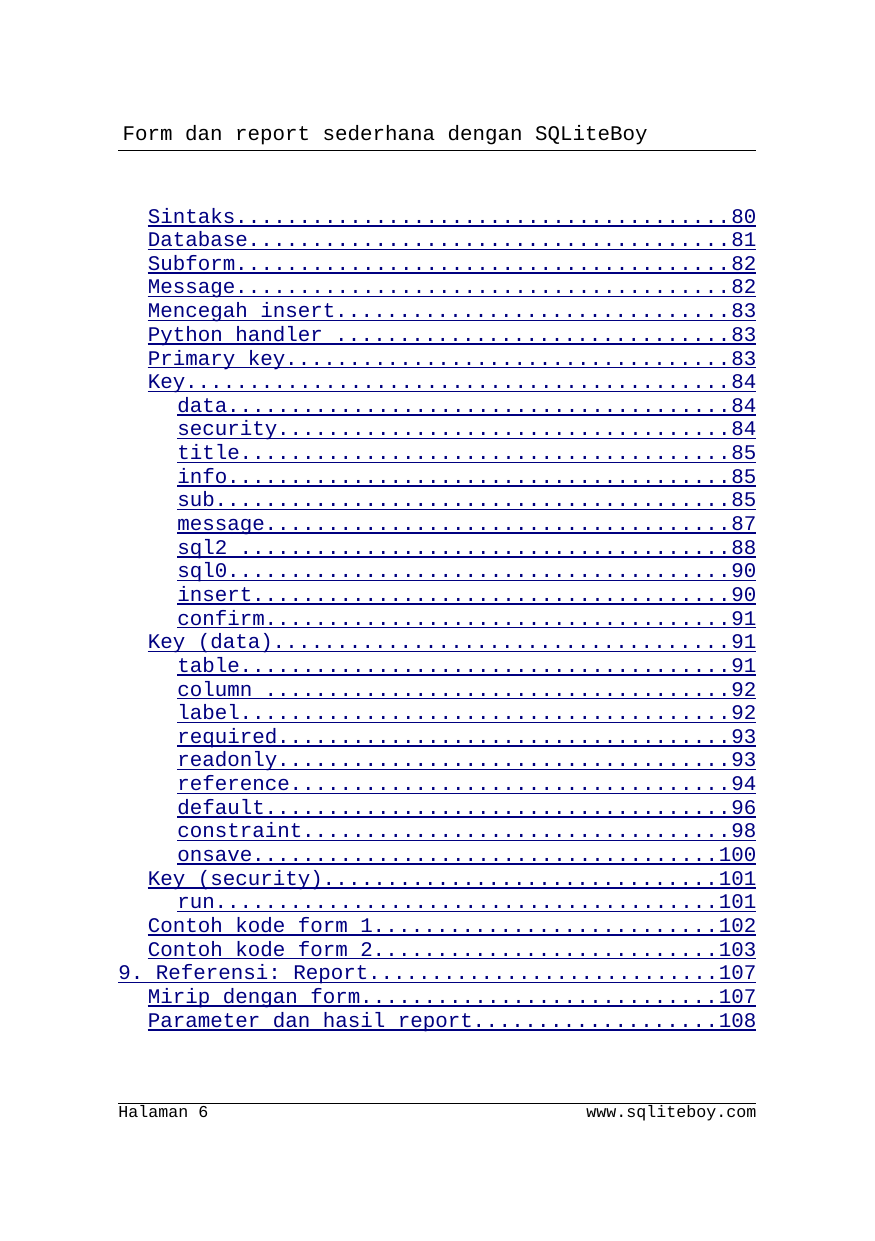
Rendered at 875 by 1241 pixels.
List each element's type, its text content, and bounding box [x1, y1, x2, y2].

text Mencegah insert 83 [148, 300, 756, 320]
text 9. Referensi: Report 107 [118, 962, 756, 982]
text title 85 [177, 442, 756, 462]
text reference 94 [177, 773, 756, 793]
text data 84 [177, 395, 756, 414]
text Contoh kode form 2 103 [148, 939, 756, 958]
text Contoh kode form 1 102 [148, 915, 756, 934]
text sql0 90 [177, 560, 756, 580]
text Sintaks 80 [148, 206, 756, 225]
text Primary key 83 [148, 347, 756, 367]
text Message 82 [148, 277, 756, 296]
text onsave 100 [177, 844, 756, 863]
text Mirip dengan form 107 [148, 986, 756, 1005]
text Database 81 [148, 229, 756, 249]
text run 101 [177, 891, 756, 911]
text Subform 82 [148, 253, 756, 272]
text message 87 [177, 513, 756, 532]
text Parameter dan hasil report 108 [148, 1009, 756, 1029]
text insert 90 [177, 584, 756, 603]
text Key (data) 91 [148, 631, 756, 651]
text sql2 88 [177, 537, 756, 556]
text label 92 [177, 702, 756, 722]
text constraint 98 [177, 820, 756, 840]
text Key 84 [148, 371, 756, 391]
text table 91 [177, 655, 756, 674]
text default 96 [177, 797, 756, 816]
text readonly 93 [177, 749, 756, 769]
text column 92 [177, 678, 756, 698]
text Python handler 83 [148, 324, 756, 343]
text Key (security) 101 [148, 868, 756, 887]
text sub 85 [177, 489, 756, 509]
text info 85 [177, 466, 756, 485]
text confirm 91 [177, 608, 756, 627]
text security 84 [177, 418, 756, 438]
text required 93 [177, 726, 756, 745]
